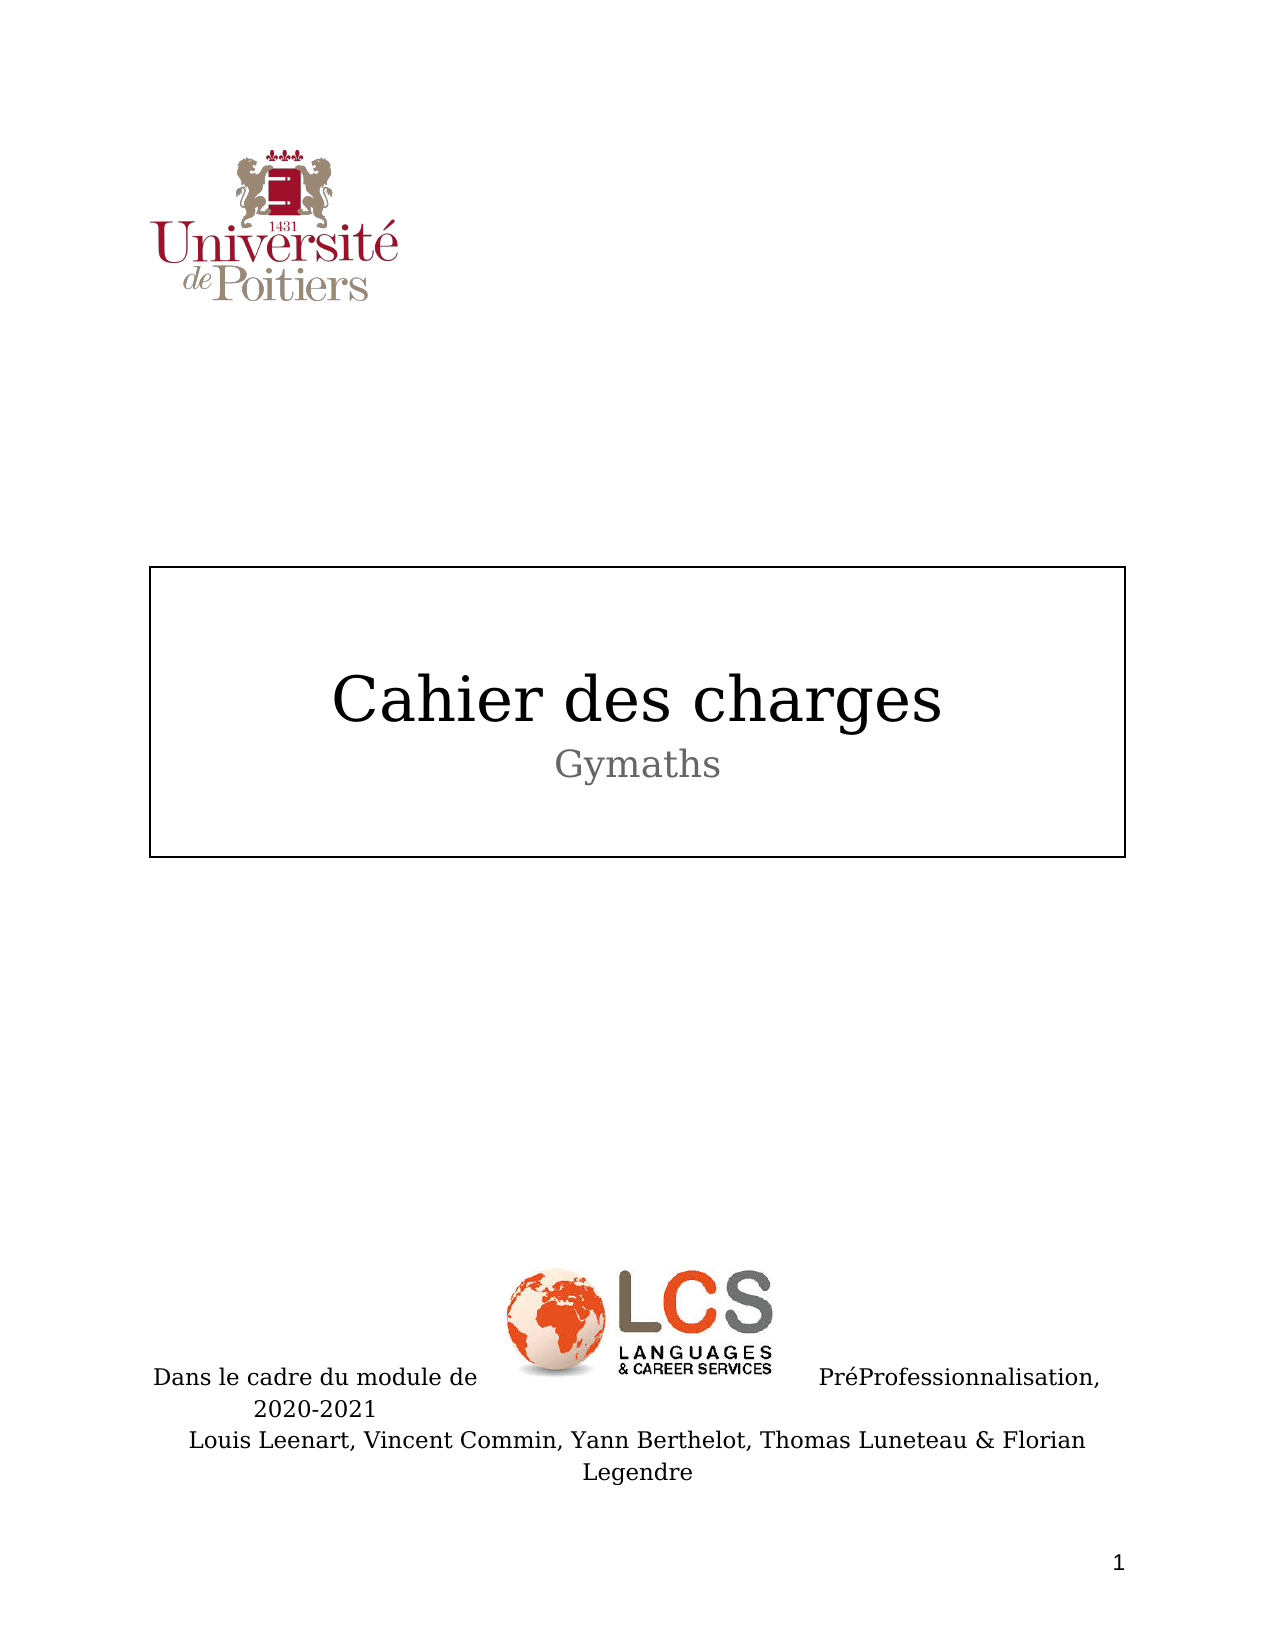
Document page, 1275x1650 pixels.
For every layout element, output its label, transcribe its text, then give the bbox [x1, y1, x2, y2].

picture [150, 150, 398, 301]
picture [499, 1264, 775, 1385]
text Louis Leenart, Vincent Commin, Yann Berthelot, Thomas Luneteau & Florian Legendre [150, 1426, 1125, 1485]
text Dans le cadre du module de PréProfessionnalisation, 2020-2021 [150, 1363, 1125, 1422]
table_header Cahier des charges Gymaths [151, 568, 1124, 856]
